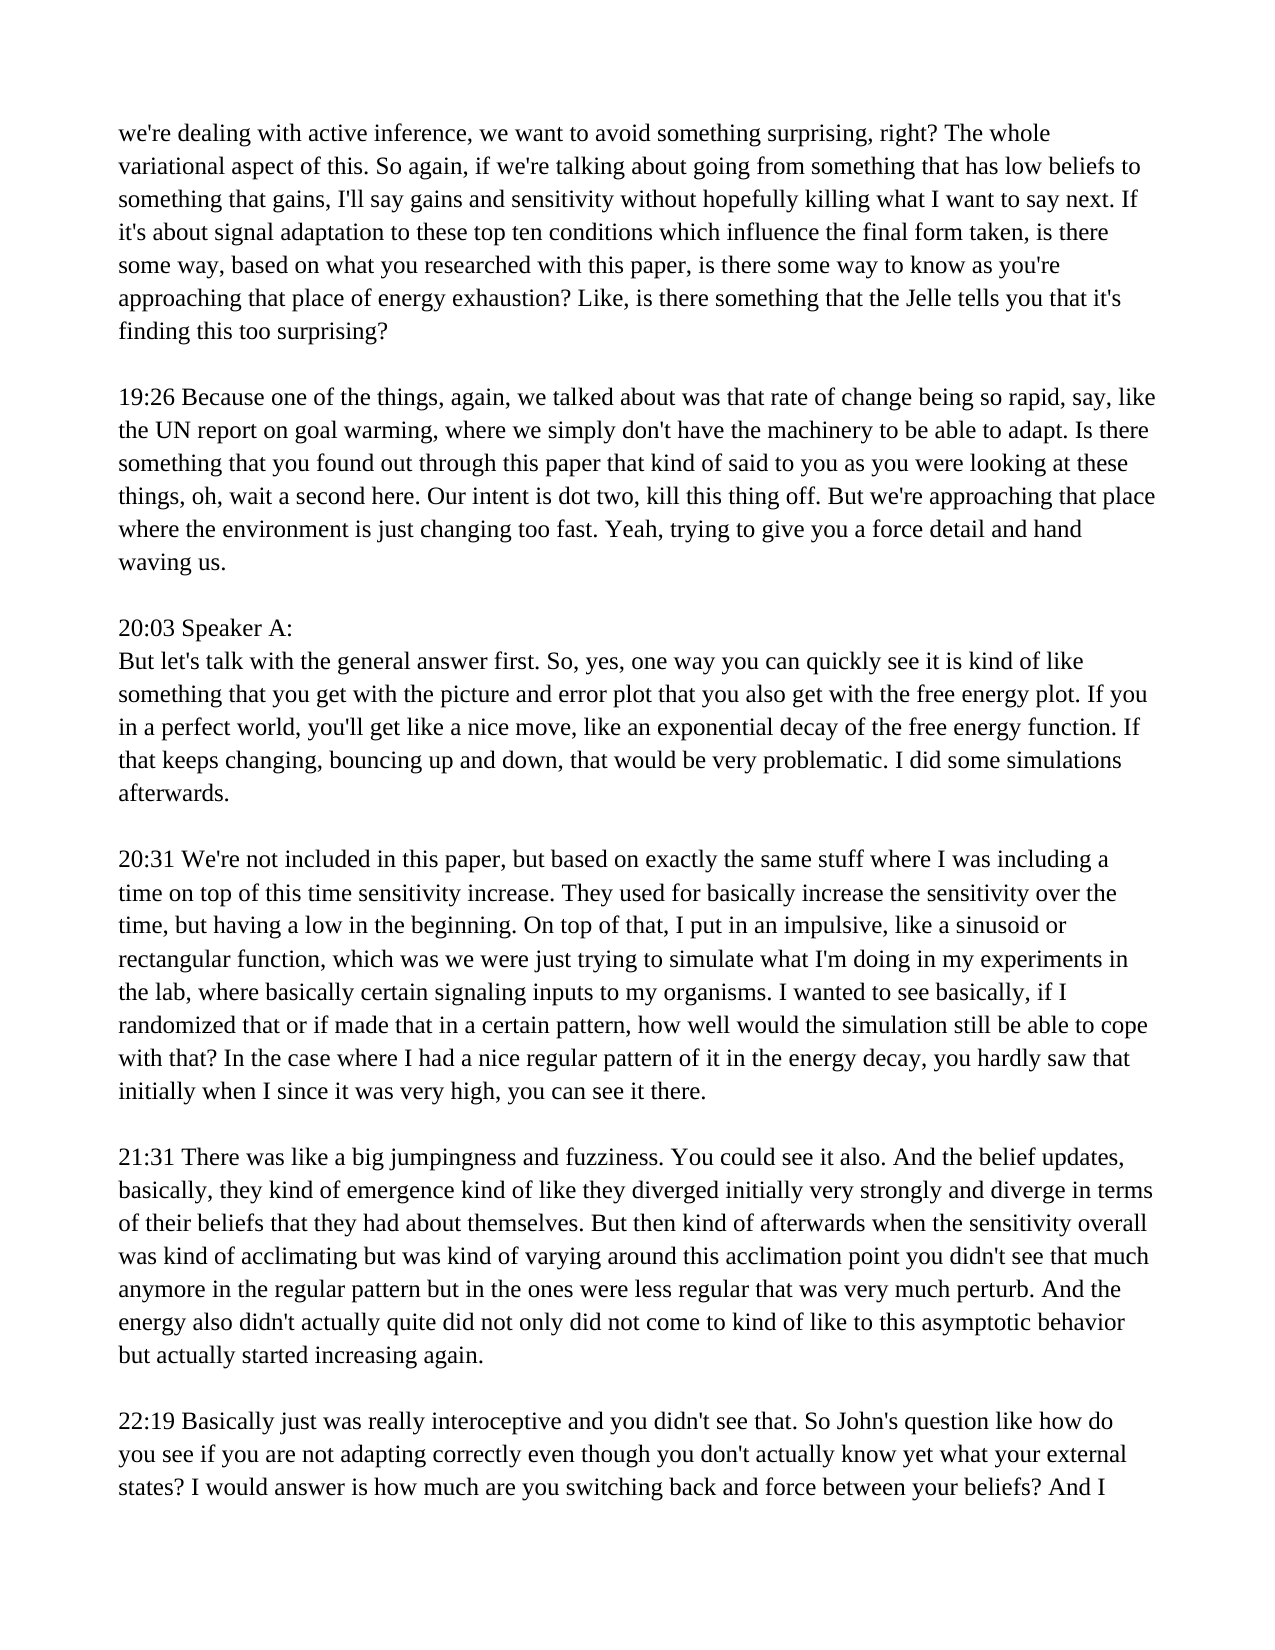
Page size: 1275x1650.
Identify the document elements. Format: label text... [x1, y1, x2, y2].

text we're dealing with active inference, we want to avoid something surprising, right? The whole variational aspect of this. So again, if we're talking about going from something that has low beliefs to something that gains, I'll say gains and sensitivity without hopefully killing what I want to say next. If it's about signal adaptation to these top ten conditions which influence the final form taken, is there some way, based on what you researched with this paper, is there some way to know as you're approaching that place of energy exhaustion? Like, is there something that the Jelle tells you that it's finding this too surprising? 19:26 Because one of the things, again, we talked about was that rate of change being so rapid, say, like the UN report on goal warming, where we simply don't have the machinery to be able to adapt. Is there something that you found out through this paper that kind of said to you as you were looking at these things, oh, wait a second here. Our intent is dot two, kill this thing off. But we're approaching that place where the environment is just changing too fast. Yeah, trying to give you a force detail and hand waving us. 20:03 Speaker A: But let's talk with the general answer first. So, yes, one way you can quickly see it is kind of like something that you get with the picture and error plot that you also get with the free energy plot. If you in a perfect world, you'll get like a nice move, like an exponential decay of the free energy function. If that keeps changing, bouncing up and down, that would be very problematic. I did some simulations afterwards. 20:31 We're not included in this paper, but based on exactly the same stuff where I was including a time on top of this time sensitivity increase. They used for basically increase the sensitivity over the time, but having a low in the beginning. On top of that, I put in an impulsive, like a sinusoid or rectangular function, which was we were just trying to simulate what I'm doing in my experiments in the lab, where basically certain signaling inputs to my organisms. I wanted to see basically, if I randomized that or if made that in a certain pattern, how well would the simulation still be able to cope with that? In the case where I had a nice regular pattern of it in the energy decay, you hardly saw that initially when I since it was very high, you can see it there. 21:31 There was like a big jumpingness and fuzziness. You could see it also. And the belief updates, basically, they kind of emergence kind of like they diverged initially very strongly and diverge in terms of their beliefs that they had about themselves. But then kind of afterwards when the sensitivity overall was kind of acclimating but was kind of varying around this acclimation point you didn't see that much anymore in the regular pattern but in the ones were less regular that was very much perturb. And the energy also didn't actually quite did not only did not come to kind of like to this asymptotic behavior but actually started increasing again. 22:19 Basically just was really interoceptive and you didn't see that. So John's question like how do you see if you are not adapting correctly even though you don't actually know yet what your external states? I would answer is how much are you switching back and force between your beliefs? And I [118, 118, 1157, 1501]
